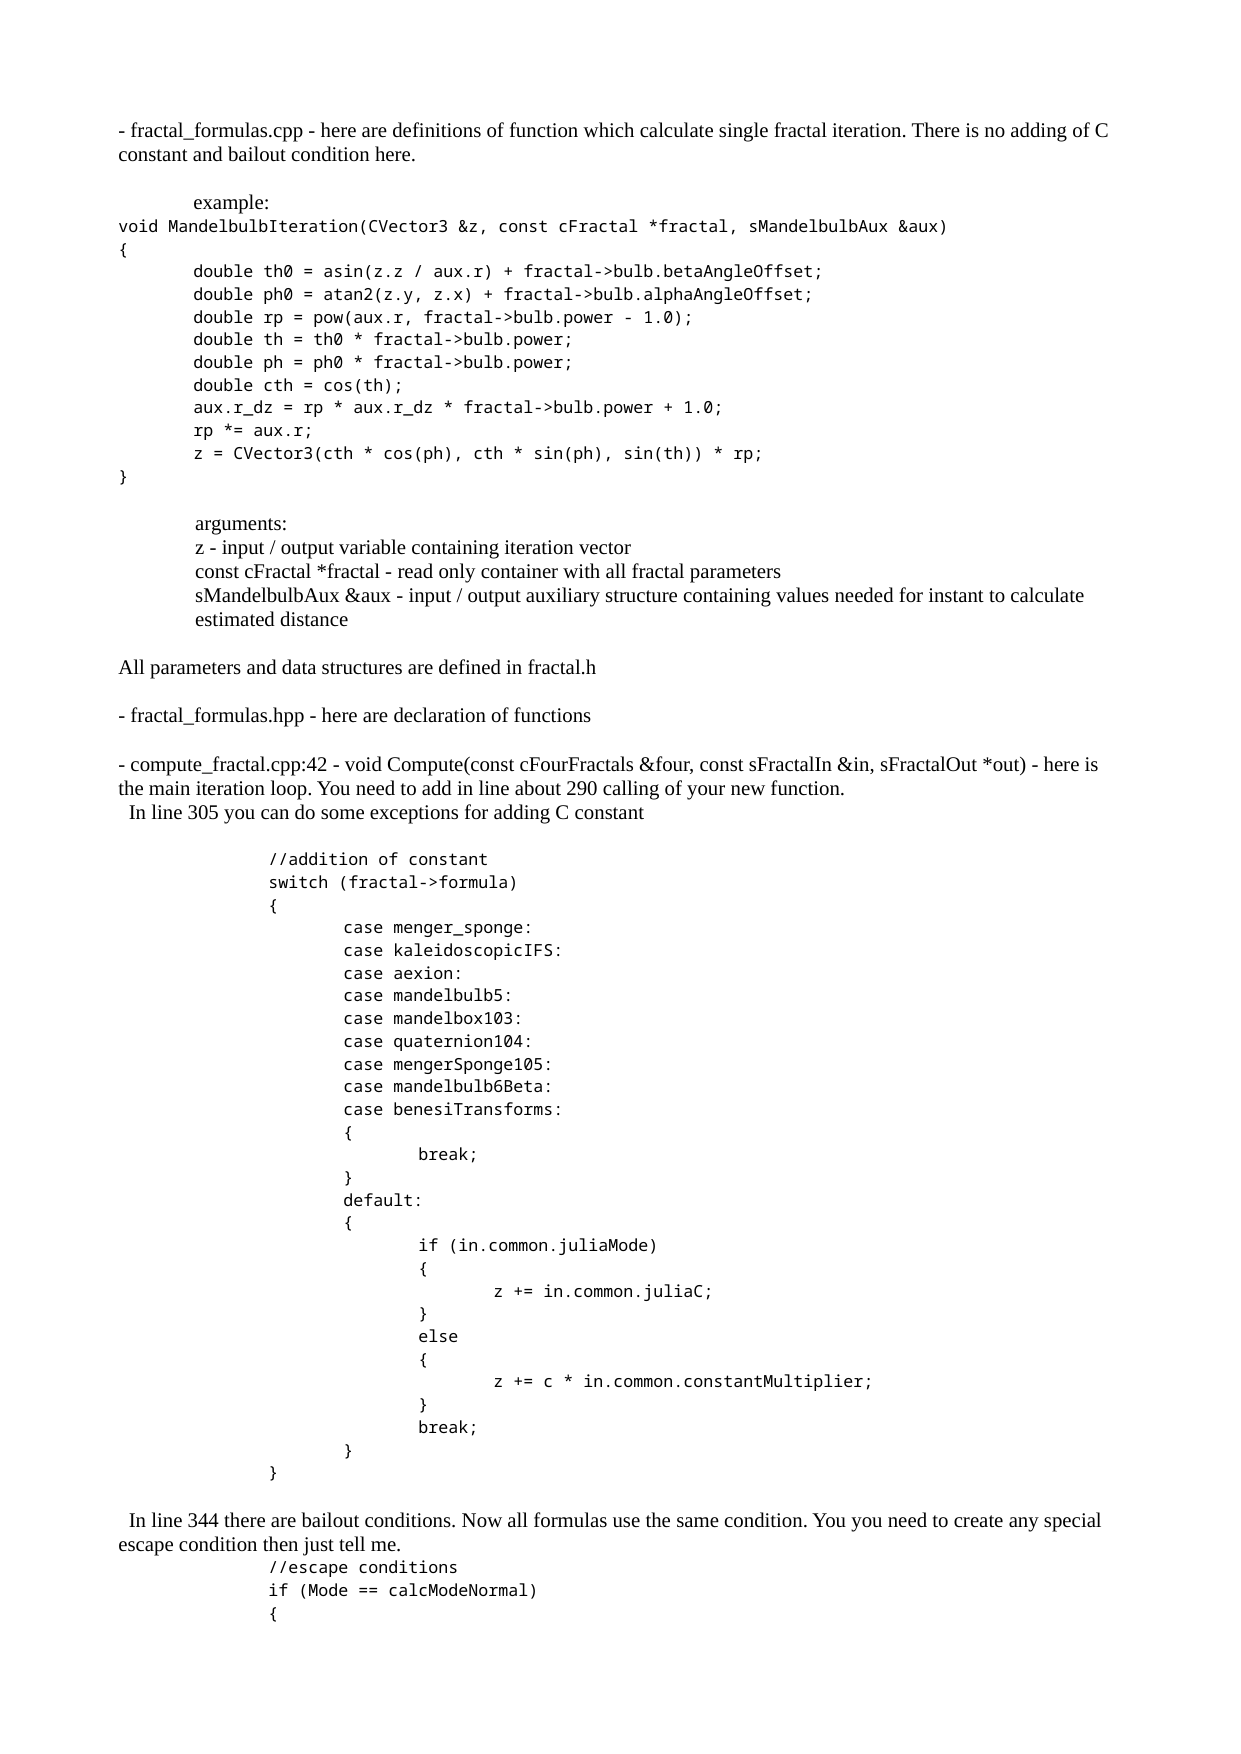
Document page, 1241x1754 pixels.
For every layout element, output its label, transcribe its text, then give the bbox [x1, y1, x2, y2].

text All parameters and data structures are defined in fractal.h [118, 655, 1122, 679]
text else [118, 1325, 1122, 1347]
text double cth = cos(th); [118, 373, 1122, 396]
text } [118, 464, 1122, 487]
text } [118, 1438, 1122, 1461]
text { [118, 893, 1122, 916]
text sMandelbulbAux &aux - input / output auxiliary structure containing values needed for instant to calculate estimated distance [195, 583, 1122, 631]
text rp *= aux.r; [118, 419, 1122, 441]
text { [118, 1257, 1122, 1279]
text case mandelbulb5: [118, 984, 1122, 1007]
text { [118, 237, 1122, 260]
text - fractal_formulas.hpp - here are declaration of functions [118, 703, 1122, 727]
text double ph = ph0 * fractal->bulb.power; [118, 351, 1122, 373]
text void MandelbulbIteration(CVector3 &z, const cFractal *fractal, sMandelbulbAux &aux) [118, 214, 1122, 237]
text double th = th0 * fractal->bulb.power; [118, 328, 1122, 351]
text if (Mode == calcModeNormal) [118, 1578, 1122, 1601]
text case mengerSponge105: [118, 1052, 1122, 1075]
text } [118, 1461, 1122, 1484]
text aux.r_dz = rp * aux.r_dz * fractal->bulb.power + 1.0; [118, 396, 1122, 419]
text //escape conditions [118, 1556, 1122, 1578]
text { [118, 1211, 1122, 1234]
text - compute_fractal.cpp:42 - void Compute(const cFourFractals &four, const sFractalIn &in, sFractalOut *out) - here is the main iteration loop. You need to add in line about 290 calling of your new function. [118, 752, 1122, 800]
text { [118, 1120, 1122, 1143]
text const cFractal *fractal - read only container with all fractal parameters [195, 559, 1122, 583]
text z += c * in.common.constantMultiplier; [118, 1370, 1122, 1393]
text default: [118, 1188, 1122, 1211]
text } [118, 1393, 1122, 1416]
text case aexion: [118, 961, 1122, 984]
text break; [118, 1416, 1122, 1438]
text double rp = pow(aux.r, fractal->bulb.power - 1.0); [118, 305, 1122, 328]
text case kaleidoscopicIFS: [118, 939, 1122, 961]
text } [118, 1166, 1122, 1188]
text case mandelbulb6Beta: [118, 1075, 1122, 1098]
text break; [118, 1143, 1122, 1166]
text case quaternion104: [118, 1029, 1122, 1052]
text - fractal_formulas.cpp - here are definitions of function which calculate single fractal iteration. There is no adding of C constant and bailout condition here. [118, 118, 1122, 166]
text } [118, 1302, 1122, 1325]
text In line 305 you can do some exceptions for adding C constant [118, 800, 1122, 824]
text { [118, 1601, 1122, 1624]
text case benesiTransforms: [118, 1098, 1122, 1120]
text z = CVector3(cth * cos(ph), cth * sin(ph), sin(th)) * rp; [118, 441, 1122, 464]
text { [118, 1347, 1122, 1370]
text double ph0 = atan2(z.y, z.x) + fractal->bulb.alphaAngleOffset; [118, 282, 1122, 305]
text z += in.common.juliaC; [118, 1279, 1122, 1302]
text case menger_sponge: [118, 916, 1122, 939]
text switch (fractal->formula) [118, 871, 1122, 893]
text case mandelbox103: [118, 1007, 1122, 1029]
text z - input / output variable containing iteration vector [195, 535, 1122, 559]
text arguments: [195, 511, 1122, 535]
text In line 344 there are bailout conditions. Now all formulas use the same condition. You you need to create any special escape condition then just tell me. [118, 1508, 1122, 1556]
text double th0 = asin(z.z / aux.r) + fractal->bulb.betaAngleOffset; [118, 260, 1122, 282]
text if (in.common.juliaMode) [118, 1234, 1122, 1257]
text //addition of constant [118, 848, 1122, 871]
text example: [118, 190, 1122, 214]
